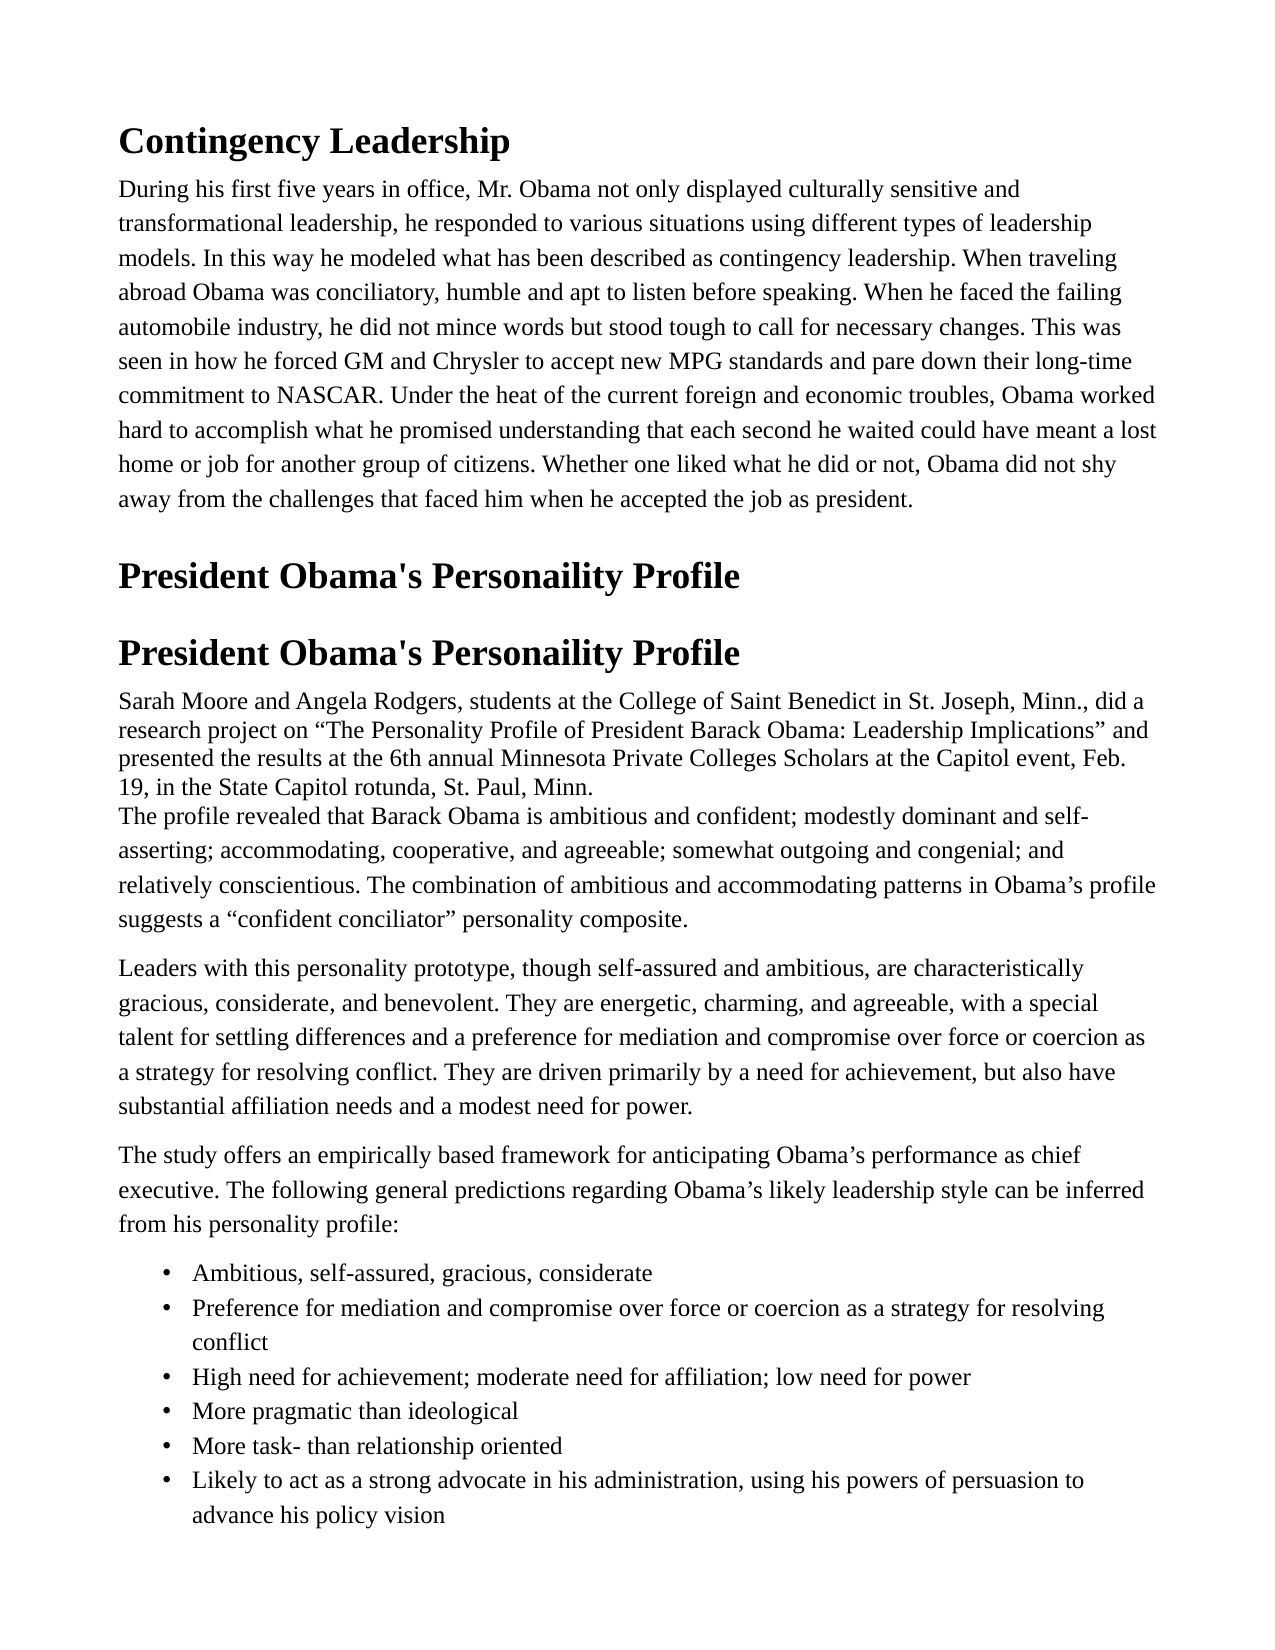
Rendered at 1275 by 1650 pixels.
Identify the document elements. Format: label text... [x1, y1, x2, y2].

subtitle President Obama's Personaility Profile [118, 554, 1157, 597]
list Ambitious, self-assured, gracious, considerate [162, 1258, 1157, 1287]
subtitle Contingency Leadership [118, 118, 1157, 161]
text The profile revealed that Barack Obama is ambitious and confident; modestly dominant and self-asserting; accommodating, cooperative, and agreeable; somewhat outgoing and congenial; and relatively conscientious. The combination of ambitious and accommodating patterns in Obama’s profile suggests a “confident conciliator” personality composite. [118, 801, 1157, 933]
list Preference for mediation and compromise over force or coercion as a strategy for resolving conflict [162, 1293, 1157, 1356]
subtitle President Obama's Personaility Profile [118, 630, 1157, 673]
text Leaders with this personality prototype, though self-assured and ambitious, are characteristically gracious, considerate, and benevolent. They are energetic, charming, and agreeable, with a special talent for settling differences and a preference for mediation and compromise over force or coercion as a strategy for resolving conflict. They are driven primarily by a need for achievement, but also have substantial affiliation needs and a modest need for power. [118, 953, 1157, 1120]
list Likely to act as a strong advocate in his administration, using his powers of persuasion to advance his policy vision [162, 1465, 1157, 1529]
list High need for achievement; moderate need for affiliation; low need for power [162, 1362, 1157, 1391]
text The study offers an empirically based framework for anticipating Obama’s performance as chief executive. The following general predictions regarding Obama’s likely leadership style can be inferred from his personality profile: [118, 1141, 1157, 1238]
text During his first five years in office, Mr. Obama not only displayed culturally sensitive and transformational leadership, he responded to various situations using different types of leadership models. In this way he modeled what has been described as contingency leadership. When traveling abroad Obama was conciliatory, humble and apt to listen before speaking. When he faced the failing automobile industry, he did not mince words but stood tough to call for necessary changes. This was seen in how he forced GM and Chrysler to accept new MPG standards and pare down their long-time commitment to NASCAR. Under the heat of the current foreign and economic troubles, Obama worked hard to accomplish what he promised understanding that each second he waited could have meant a lost home or job for another group of citizens. Whether one liked what he did or not, Obama did not shy away from the challenges that faced him when he accepted the job as president. [118, 174, 1157, 513]
text Sarah Moore and Angela Rodgers, students at the College of Saint Benedict in St. Joseph, Minn., did a research project on “The Personality Profile of President Barack Obama: Leadership Implications” and presented the results at the 6th annual Minnesota Private Colleges Scholars at the Capitol event, Feb. 19, in the State Capitol rotunda, St. Paul, Minn. [118, 686, 1157, 801]
list More pragmatic than ideological [162, 1396, 1157, 1425]
list More task- than relationship oriented [162, 1431, 1157, 1460]
